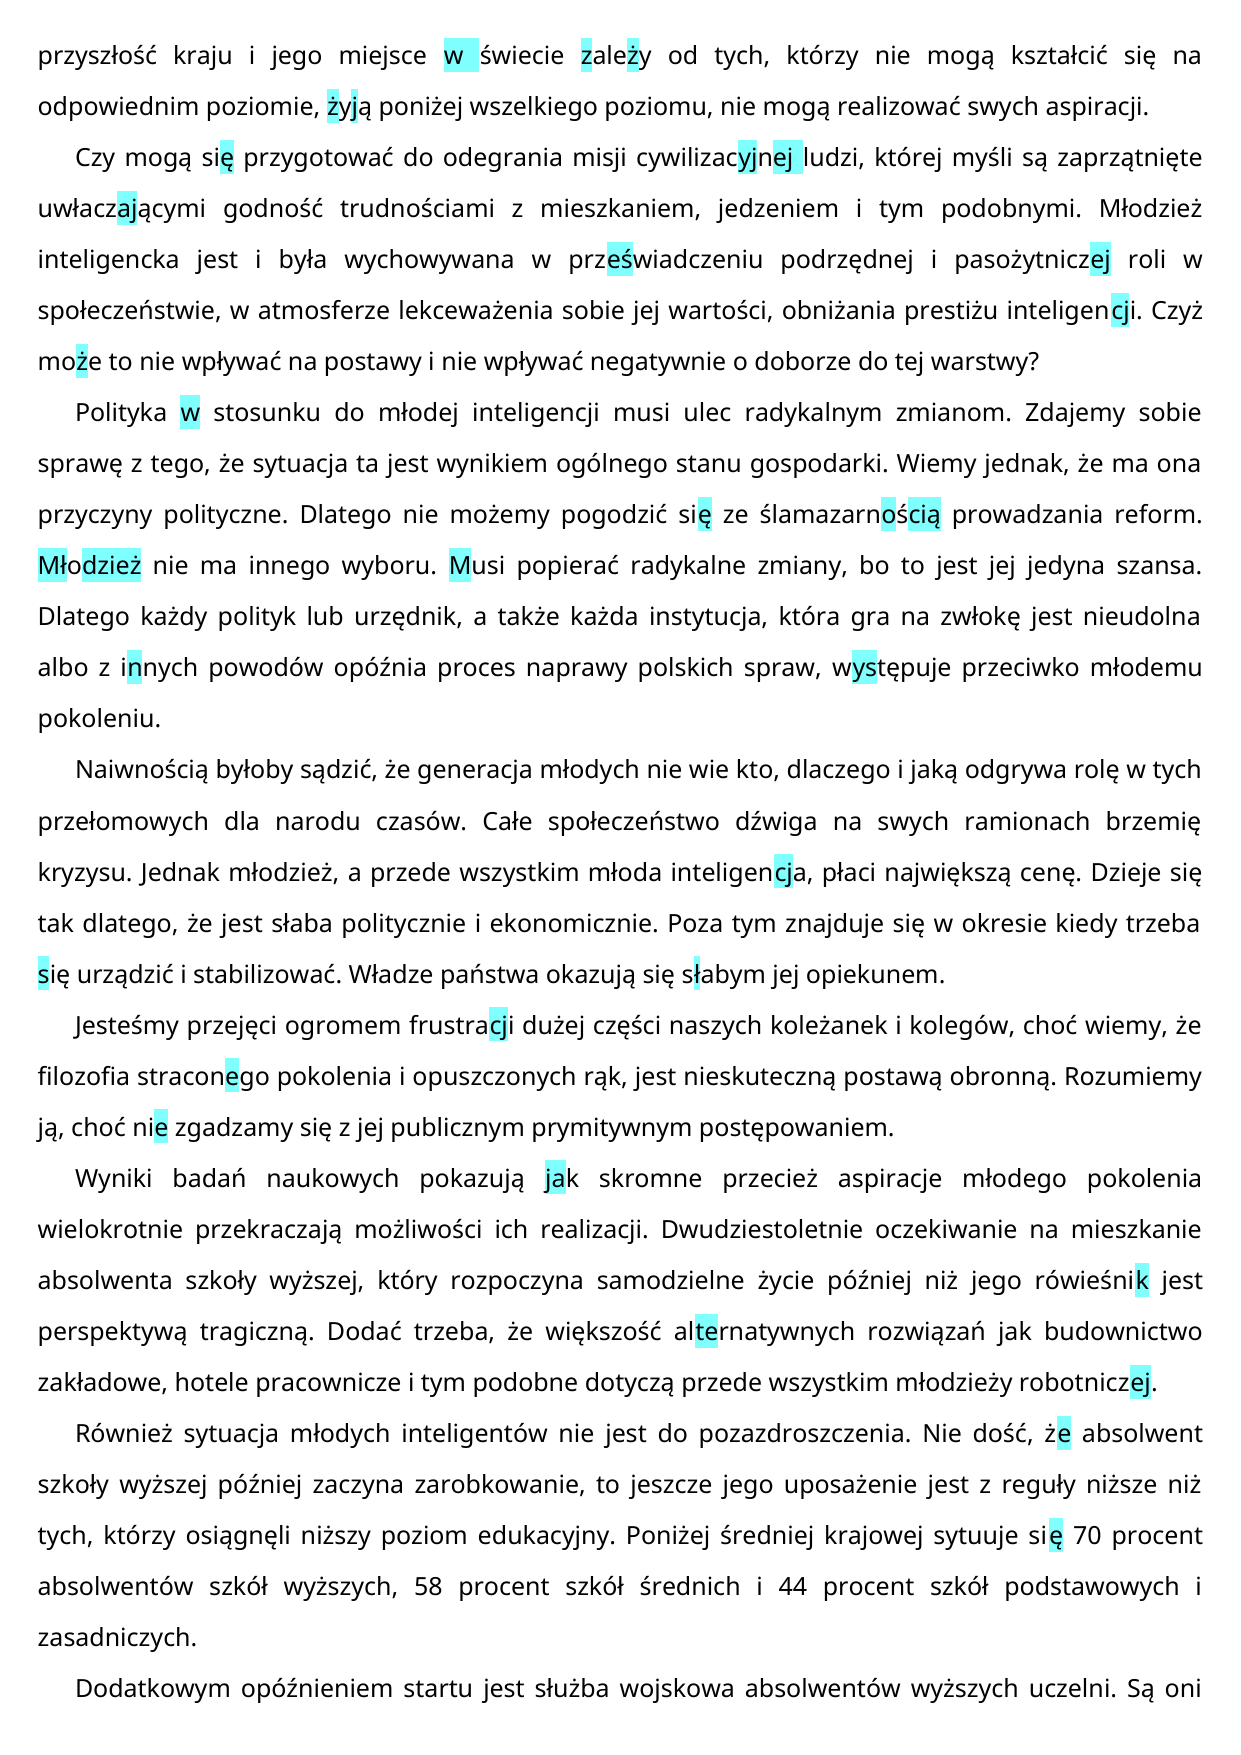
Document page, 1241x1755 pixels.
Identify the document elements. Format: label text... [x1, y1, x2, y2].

text Dodatkowym opóźnieniem startu jest służba wojskowa absolwentów wyższych uczelni. Są oni [37, 1671, 1203, 1705]
text Naiwnością byłoby sądzić, że generacja młodych nie wie kto, dlaczego i jaką odgrywa rolę w tych przełomowych dla narodu czasów. Całe społeczeństwo dźwiga na swych ramionach brzemię kryzysu. Jednak młodzież, a przede wszystkim młoda inteligencja, płaci największą cenę. Dzieje się tak dlatego, że jest słaba politycznie i ekonomicznie. Poza tym znajduje się w okresie kiedy trzeba się urządzić i stabilizować. Władze państwa okazują się słabym jej opiekunem. [37, 752, 1203, 990]
text Wyniki badań naukowych pokazują jak skromne przecież aspiracje młodego pokolenia wielokrotnie przekraczają możliwości ich realizacji. Dwudziestoletnie oczekiwanie na mieszkanie absolwenta szkoły wyższej, który rozpoczyna samodzielne życie później niż jego rówieśnik jest perspektywą tragiczną. Dodać trzeba, że większość alternatywnych rozwiązań jak budownictwo zakładowe, hotele pracownicze i tym podobne dotyczą przede wszystkim młodzieży robotniczej. [37, 1160, 1203, 1399]
text Polityka w stosunku do młodej inteligencji musi ulec radykalnym zmianom. Zdajemy sobie sprawę z tego, że sytuacja ta jest wynikiem ogólnego stanu gospodarki. Wiemy jednak, że ma ona przyczyny polityczne. Dlatego nie możemy pogodzić się ze ślamazarnością prowadzania reform. Młodzież nie ma innego wyboru. Musi popierać radykalne zmiany, bo to jest jej jedyna szansa. Dlatego każdy polityk lub urzędnik, a także każda instytucja, która gra na zwłokę jest nieudolna albo z innych powodów opóźnia proces naprawy polskich spraw, występuje przeciwko młodemu pokoleniu. [37, 395, 1203, 735]
text Jesteśmy przejęci ogromem frustracji dużej części naszych koleżanek i kolegów, choć wiemy, że filozofia straconego pokolenia i opuszczonych rąk, jest nieskuteczną postawą obronną. Rozumiemy ją, choć nie zgadzamy się z jej publicznym prymitywnym postępowaniem. [37, 1007, 1203, 1143]
text Czy mogą się przygotować do odegrania misji cywilizacyjnej ludzi, której myśli są zaprzątnięte uwłaczającymi godność trudnościami z mieszkaniem, jedzeniem i tym podobnymi. Młodzież inteligencka jest i była wychowywana w przeświadczeniu podrzędnej i pasożytniczej roli w społeczeństwie, w atmosferze lekceważenia sobie jej wartości, obniżania prestiżu inteligencji. Czyż może to nie wpływać na postawy i nie wpływać negatywnie o doborze do tej warstwy? [37, 139, 1203, 378]
text Również sytuacja młodych inteligentów nie jest do pozazdroszczenia. Nie dość, że absolwent szkoły wyższej później zaczyna zarobkowanie, to jeszcze jego uposażenie jest z reguły niższe niż tych, którzy osiągnęli niższy poziom edukacyjny. Poniżej średniej krajowej sytuuje się 70 procent absolwentów szkół wyższych, 58 procent szkół średnich i 44 procent szkół podstawowych i zasadniczych. [37, 1416, 1203, 1654]
text przyszłość kraju i jego miejsce w świecie zależy od tych, którzy nie mogą kształcić się na odpowiednim poziomie, żyją poniżej wszelkiego poziomu, nie mogą realizować swych aspiracji. [37, 37, 1203, 123]
